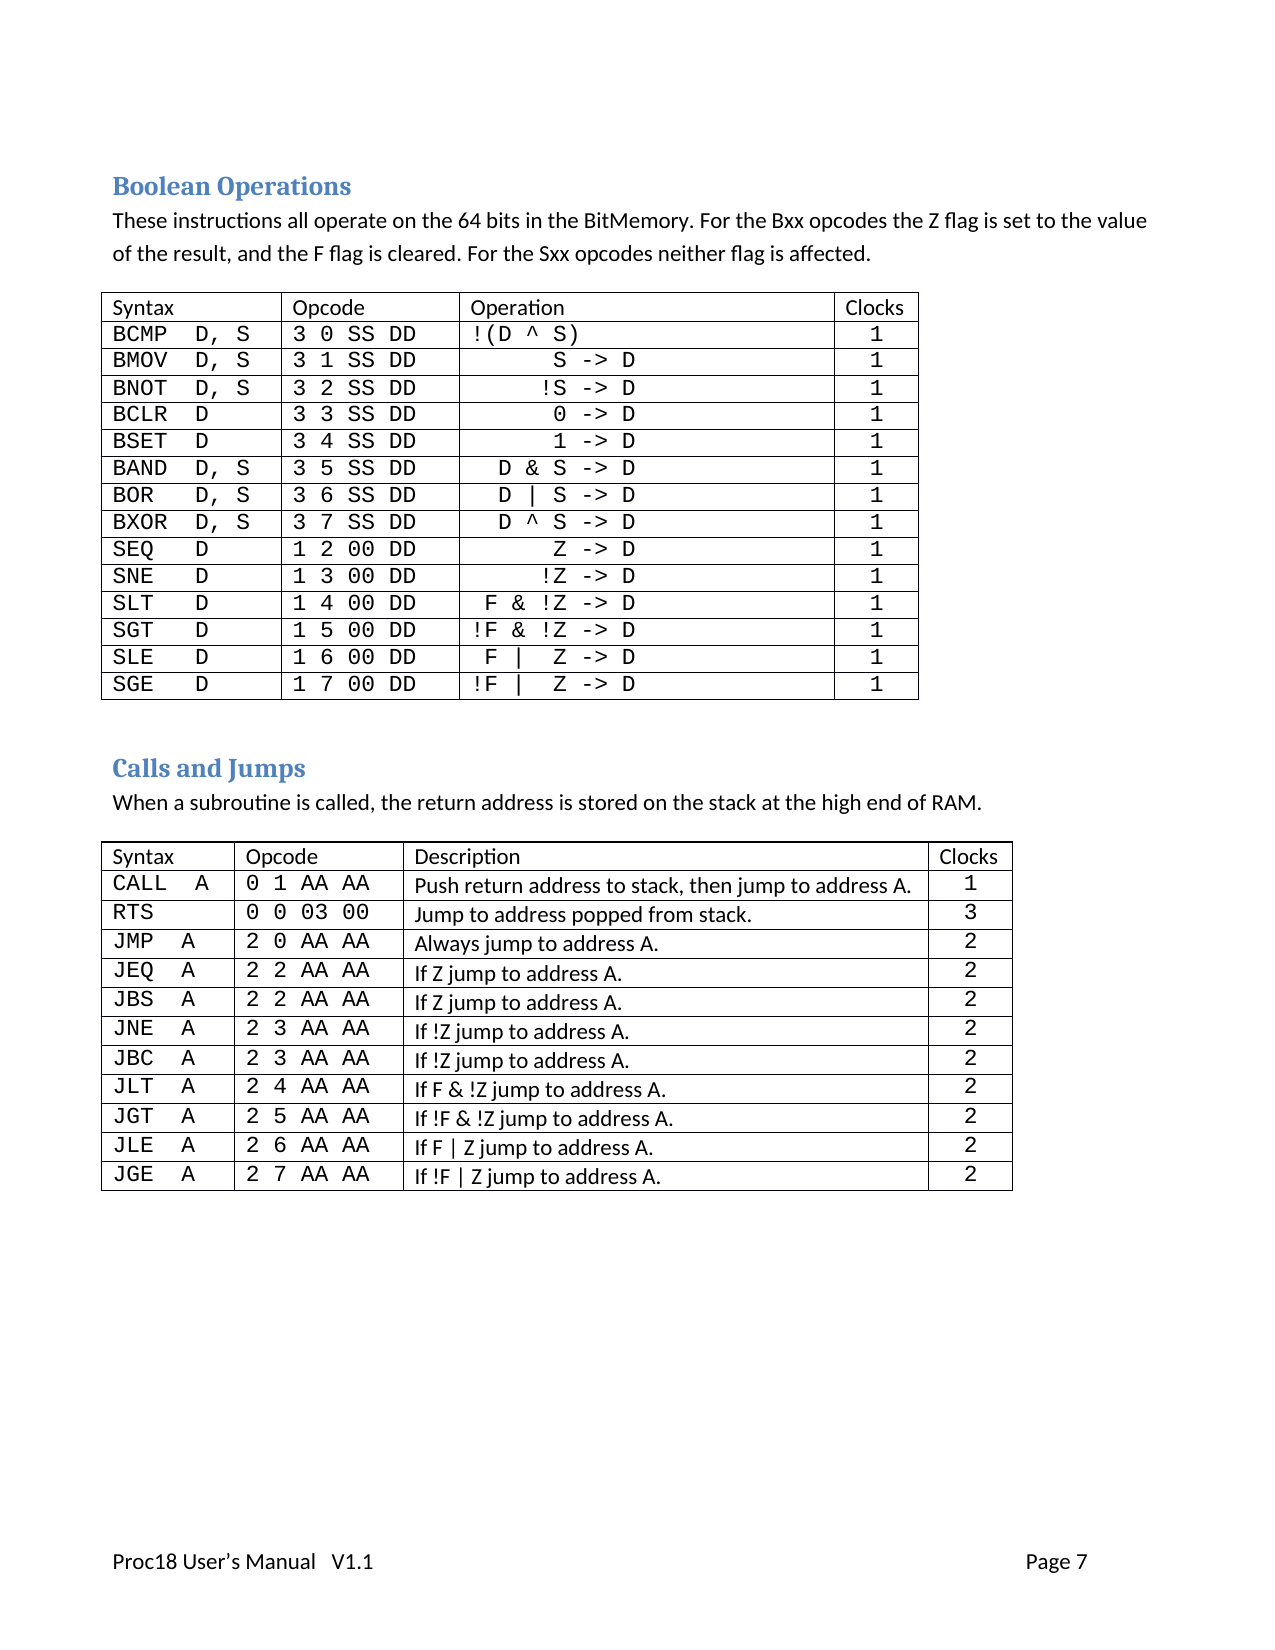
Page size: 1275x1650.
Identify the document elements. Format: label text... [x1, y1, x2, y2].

table_cell Jump to address popped from stack. [404, 901, 928, 928]
table_cell RTS [102, 901, 234, 928]
table_cell SEQ D [102, 538, 281, 564]
table_cell JGT A [102, 1104, 234, 1132]
table_cell If F & !Z jump to address A. [404, 1075, 928, 1103]
subtitle Calls and Jumps [112, 753, 1162, 784]
table_cell 1 [835, 646, 918, 672]
table_cell 1 3 00 DD [282, 565, 459, 591]
table_cell 2 0 AA AA [235, 930, 403, 958]
table_cell BAND D, S [102, 457, 281, 483]
table_cell JLT A [102, 1075, 234, 1103]
table_cell 2 [929, 1104, 1012, 1132]
table_cell D ^ S -> D [460, 511, 834, 537]
table_cell 3 6 SS DD [282, 484, 459, 510]
table_cell If !Z jump to address A. [404, 1017, 928, 1045]
table_cell BXOR D, S [102, 511, 281, 537]
table_cell 0 -> D [460, 403, 834, 429]
table_cell 2 [929, 1017, 1012, 1045]
table_cell 3 5 SS DD [282, 457, 459, 483]
table_cell 3 [929, 901, 1012, 928]
table_cell SLT D [102, 592, 281, 618]
table_cell SGT D [102, 619, 281, 644]
table_cell !S -> D [460, 376, 834, 402]
table_cell 2 4 AA AA [235, 1075, 403, 1103]
table_cell !F & !Z -> D [460, 619, 834, 644]
table_cell JEQ A [102, 959, 234, 987]
table_cell 1 7 00 DD [282, 673, 459, 698]
table_cell D & S -> D [460, 457, 834, 483]
table_cell If !Z jump to address A. [404, 1046, 928, 1074]
table_cell 1 4 00 DD [282, 592, 459, 618]
table_cell 1 [835, 592, 918, 618]
table_cell 2 2 AA AA [235, 988, 403, 1016]
table_cell 1 5 00 DD [282, 619, 459, 644]
table_cell Z -> D [460, 538, 834, 564]
table_cell JNE A [102, 1017, 234, 1045]
table_cell 2 2 AA AA [235, 959, 403, 987]
table_cell 3 7 SS DD [282, 511, 459, 537]
text These instructions all operate on the 64 bits in the BitMemory. For the Bxx opcodes the Z flag is set to the value of the result, and the F flag is cleared. For the Sxx opcodes neither flag is affected. [112, 207, 1162, 267]
table_cell 2 [929, 1162, 1012, 1190]
table_cell Push return address to stack, then jump to address A. [404, 871, 928, 899]
table_cell 2 [929, 1075, 1012, 1103]
subtitle Boolean Operations [112, 171, 1162, 202]
table_cell 2 [929, 959, 1012, 987]
table_cell If !F & !Z jump to address A. [404, 1104, 928, 1132]
table_header Description [404, 843, 928, 870]
table_cell 1 [835, 403, 918, 429]
table_cell If !F | Z jump to address A. [404, 1162, 928, 1190]
table_cell 3 1 SS DD [282, 349, 459, 375]
table_cell JLE A [102, 1133, 234, 1161]
table_cell 3 4 SS DD [282, 430, 459, 456]
table_cell 0 0 03 00 [235, 901, 403, 928]
table_cell 2 3 AA AA [235, 1017, 403, 1045]
table_header Syntax [102, 843, 234, 870]
table_header Opcode [282, 293, 459, 321]
table_cell BMOV D, S [102, 349, 281, 375]
table_header Syntax [102, 293, 281, 321]
table_cell SLE D [102, 646, 281, 672]
table_cell 1 2 00 DD [282, 538, 459, 564]
table_cell 1 -> D [460, 430, 834, 456]
table_cell BOR D, S [102, 484, 281, 510]
table_cell D | S -> D [460, 484, 834, 510]
table_cell S -> D [460, 349, 834, 375]
table_cell 2 [929, 930, 1012, 958]
table_cell 2 3 AA AA [235, 1046, 403, 1074]
table_cell 1 [835, 673, 918, 698]
table_cell JMP A [102, 930, 234, 958]
table_cell SNE D [102, 565, 281, 591]
table_cell 3 2 SS DD [282, 376, 459, 402]
table_cell BNOT D, S [102, 376, 281, 402]
table_cell !F | Z -> D [460, 673, 834, 698]
table_cell 2 [929, 988, 1012, 1016]
table_cell 0 1 AA AA [235, 871, 403, 899]
table_cell 3 3 SS DD [282, 403, 459, 429]
table_cell JBS A [102, 988, 234, 1016]
table_cell BSET D [102, 430, 281, 456]
table_header Clocks [929, 843, 1012, 870]
table_cell 1 [929, 871, 1012, 899]
table_cell 1 [835, 430, 918, 456]
table_cell 2 7 AA AA [235, 1162, 403, 1190]
table_cell If Z jump to address A. [404, 959, 928, 987]
table_cell BCMP D, S [102, 322, 281, 348]
text When a subroutine is called, the return address is stored on the stack at the high end of RAM. [112, 788, 1162, 816]
table_cell F | Z -> D [460, 646, 834, 672]
table_cell CALL A [102, 871, 234, 899]
table_cell SGE D [102, 673, 281, 698]
table_cell 1 [835, 619, 918, 644]
table_cell 1 [835, 511, 918, 537]
table_cell 1 [835, 322, 918, 348]
table_cell !(D ^ S) [460, 322, 834, 348]
table_header Clocks [835, 293, 918, 321]
table_cell Always jump to address A. [404, 930, 928, 958]
table_cell 3 0 SS DD [282, 322, 459, 348]
table_cell 1 [835, 457, 918, 483]
table_cell JBC A [102, 1046, 234, 1074]
table_cell BCLR D [102, 403, 281, 429]
table_header Operation [460, 293, 834, 321]
table_cell If Z jump to address A. [404, 988, 928, 1016]
table_cell 1 [835, 484, 918, 510]
table_cell 1 [835, 376, 918, 402]
table_cell !Z -> D [460, 565, 834, 591]
table_cell 2 [929, 1046, 1012, 1074]
table_cell 1 6 00 DD [282, 646, 459, 672]
table_cell JGE A [102, 1162, 234, 1190]
table_cell 2 [929, 1133, 1012, 1161]
table_cell 2 5 AA AA [235, 1104, 403, 1132]
table_cell 2 6 AA AA [235, 1133, 403, 1161]
table_cell F & !Z -> D [460, 592, 834, 618]
table_cell 1 [835, 538, 918, 564]
table_cell 1 [835, 349, 918, 375]
table_cell 1 [835, 565, 918, 591]
table_cell If F | Z jump to address A. [404, 1133, 928, 1161]
table_header Opcode [235, 843, 403, 870]
